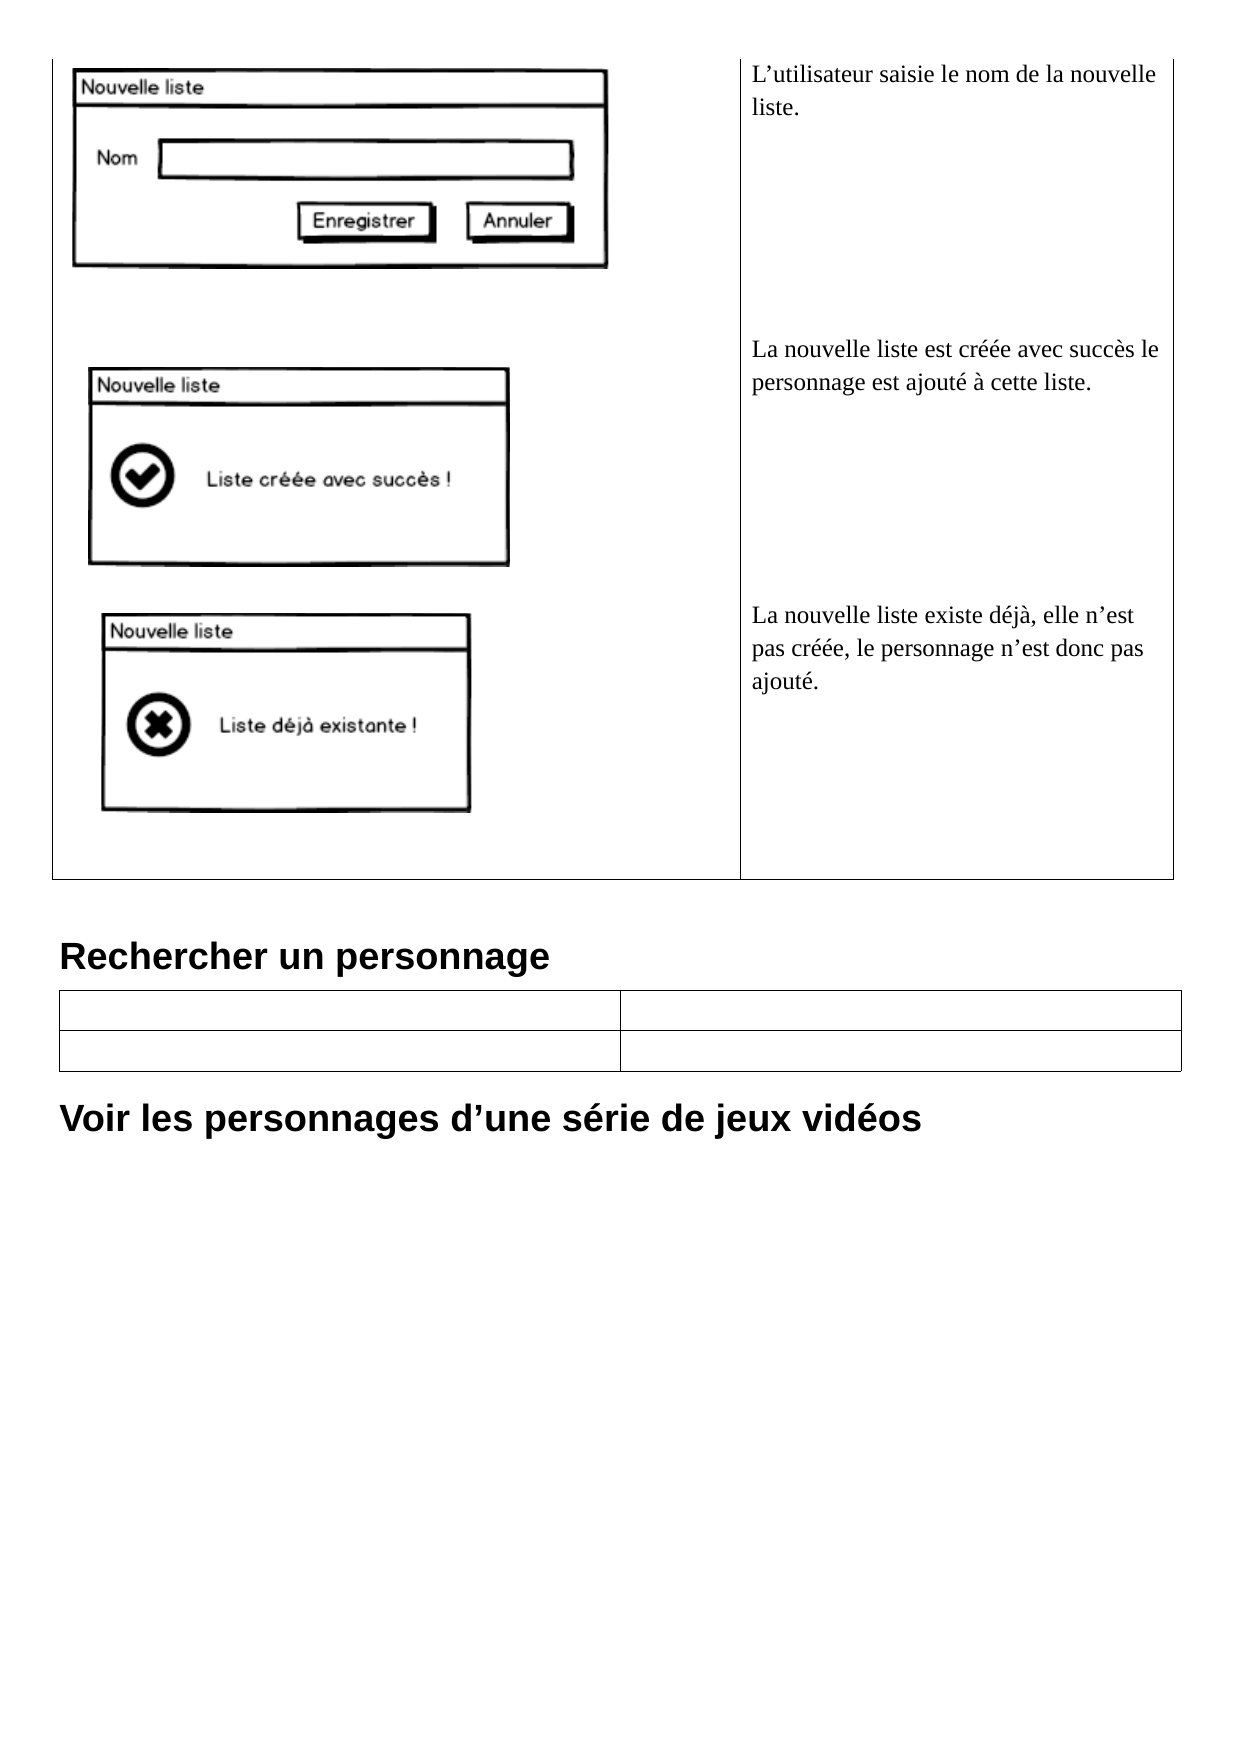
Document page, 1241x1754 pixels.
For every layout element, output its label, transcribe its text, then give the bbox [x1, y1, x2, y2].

table_cell [60, 1031, 620, 1071]
subtitle Voir les personnages d’une série de jeux vidéos [59, 1096, 1181, 1139]
table_cell [53, 59, 740, 334]
table_cell [621, 1031, 1181, 1071]
picture [101, 613, 472, 813]
table_cell [53, 334, 740, 600]
table_cell La nouvelle liste est créée avec succès le personnage est ajouté à cette liste. [741, 334, 1173, 600]
table_cell [53, 600, 740, 879]
picture [88, 367, 510, 567]
table_cell L’utilisateur saisie le nom de la nouvelle liste. [741, 59, 1173, 334]
table_header [621, 991, 1181, 1030]
subtitle Rechercher un personnage [59, 934, 1181, 977]
picture [72, 68, 609, 269]
table_header [60, 991, 620, 1030]
table_cell La nouvelle liste existe déjà, elle n’est pas créée, le personnage n’est donc pas ajouté. [741, 600, 1173, 879]
